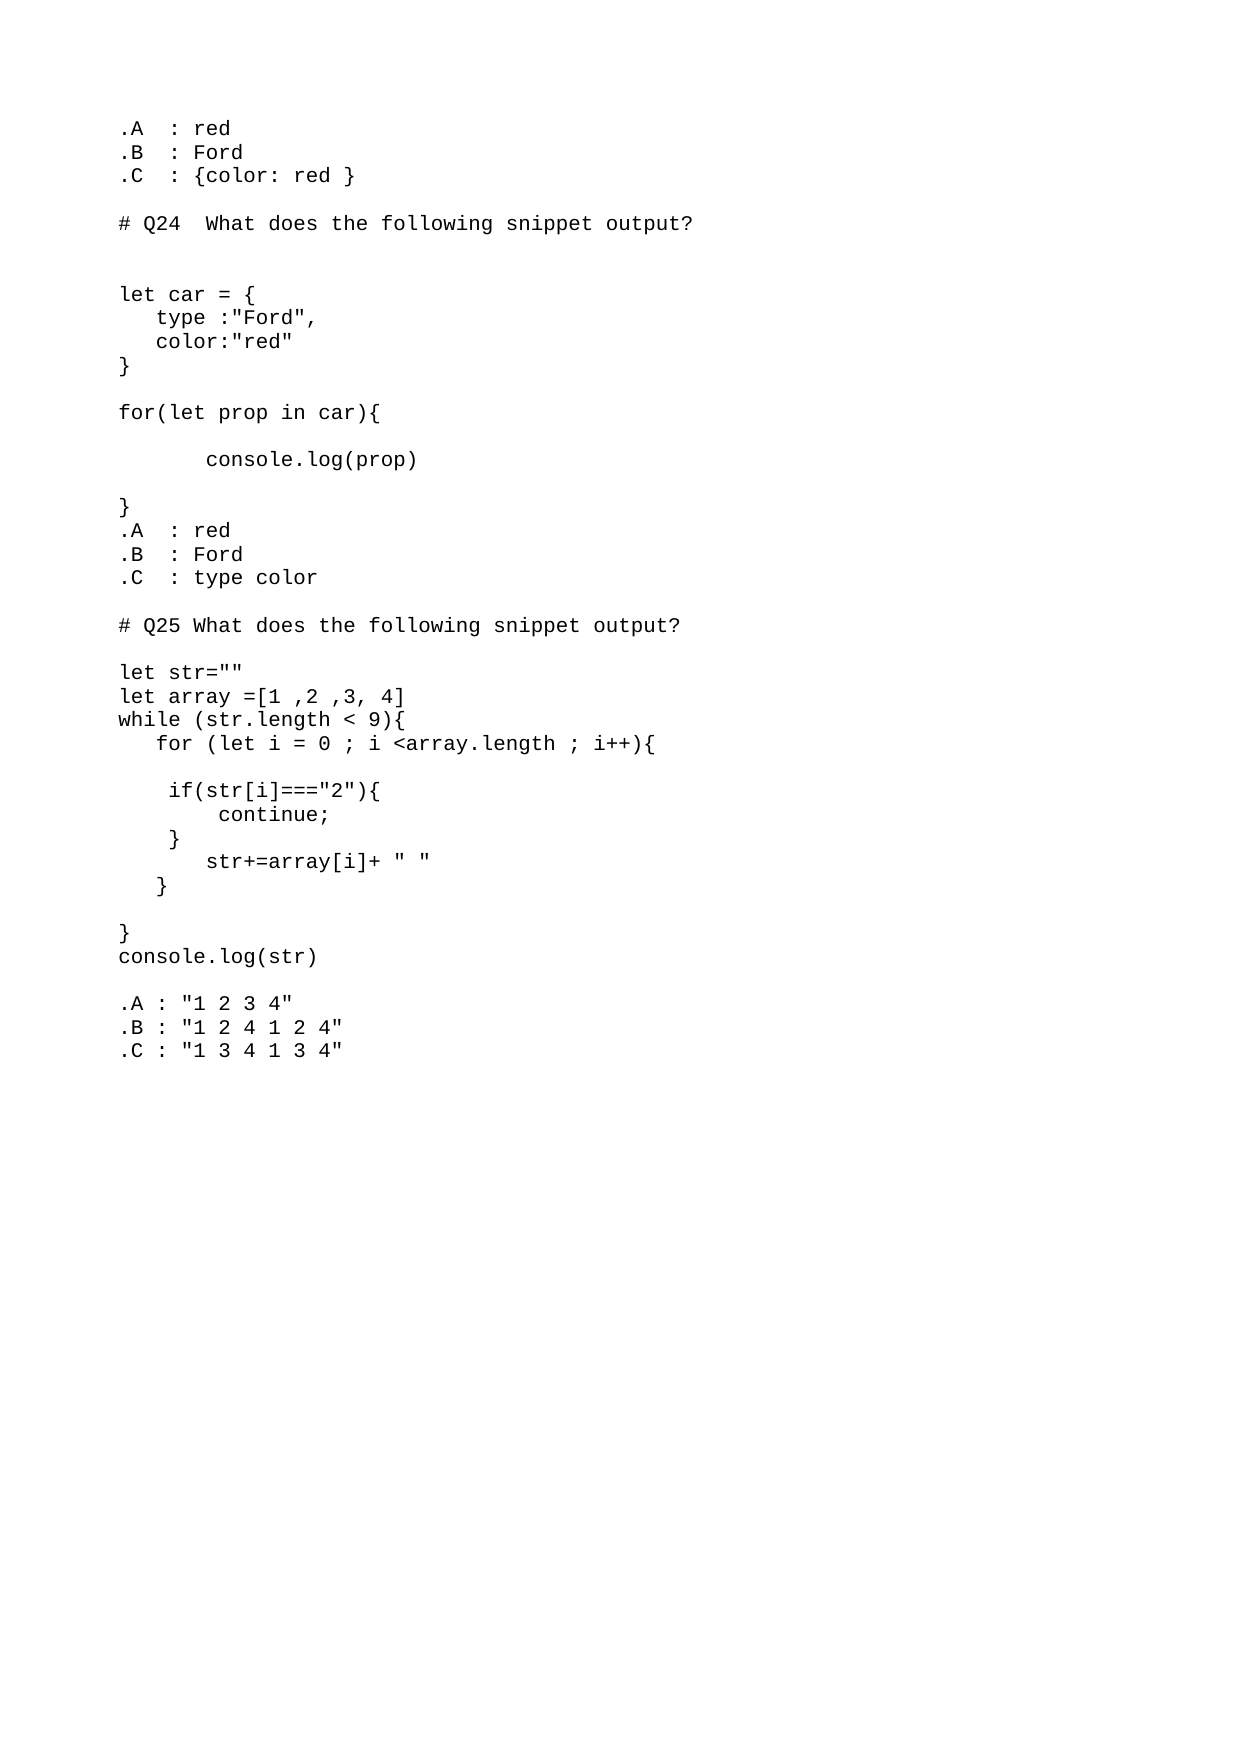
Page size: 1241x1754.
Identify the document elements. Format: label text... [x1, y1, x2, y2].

text } [118, 354, 1122, 378]
text .A : red [118, 520, 1122, 544]
text if(str[i]==="2"){ [118, 780, 1122, 804]
text .A : "1 2 3 4" [118, 993, 1122, 1017]
text let array =[1 ,2 ,3, 4] [118, 686, 1122, 709]
text .C : type color [118, 567, 1122, 591]
text console.log(prop) [118, 449, 1122, 473]
text let str="" [118, 662, 1122, 686]
text console.log(str) [118, 946, 1122, 969]
text } [118, 496, 1122, 520]
text # Q24 What does the following snippet output? [118, 213, 1122, 236]
text for(let prop in car){ [118, 402, 1122, 426]
text .C : "1 3 4 1 3 4" [118, 1040, 1122, 1064]
text # Q25 What does the following snippet output? [118, 615, 1122, 638]
text } [118, 922, 1122, 946]
text .B : Ford [118, 544, 1122, 567]
text } [118, 875, 1122, 898]
text str+=array[i]+ " " [118, 851, 1122, 875]
text while (str.length < 9){ [118, 709, 1122, 733]
text let car = { [118, 284, 1122, 307]
text continue; [118, 804, 1122, 827]
text color:"red" [118, 331, 1122, 354]
text } [118, 827, 1122, 851]
text .B : "1 2 4 1 2 4" [118, 1017, 1122, 1040]
text .B : Ford [118, 142, 1122, 165]
text for (let i = 0 ; i <array.length ; i++){ [118, 733, 1122, 757]
text type :"Ford", [118, 307, 1122, 331]
text .C : {color: red } [118, 165, 1122, 189]
text .A : red [118, 118, 1122, 142]
